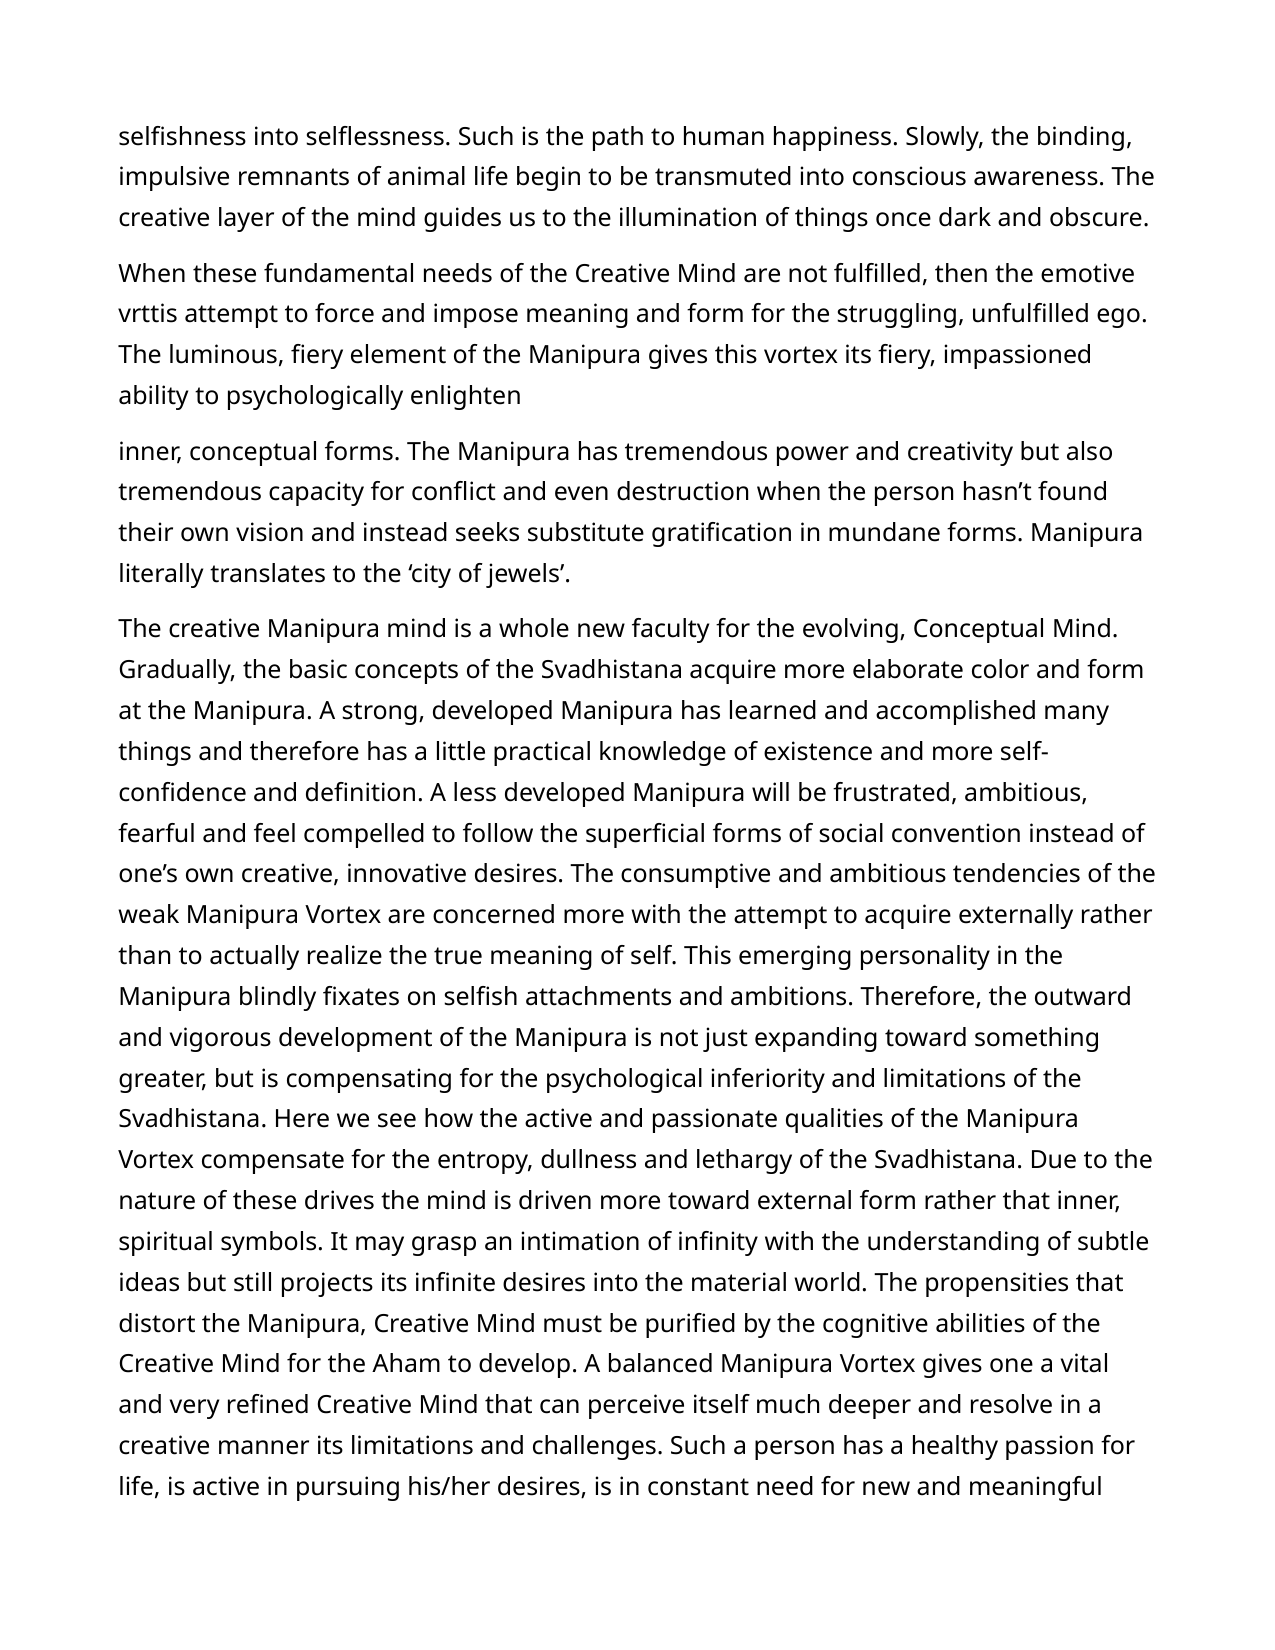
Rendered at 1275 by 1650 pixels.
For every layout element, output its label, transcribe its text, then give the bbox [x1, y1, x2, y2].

text The creative Manipura mind is a whole new faculty for the evolving, Conceptual Mind. Gradually, the basic concepts of the Svadhistana acquire more elaborate color and form at the Manipura. A strong, developed Manipura has learned and accomplished many things and therefore has a little practical knowledge of existence and more self-confidence and definition. A less developed Manipura will be frustrated, ambitious, fearful and feel compelled to follow the superficial forms of social convention instead of one’s own creative, innovative desires. The consumptive and ambitious tendencies of the weak Manipura Vortex are concerned more with the attempt to acquire externally rather than to actually realize the true meaning of self. This emerging personality in the Manipura blindly fixates on selfish attachments and ambitions. Therefore, the outward and vigorous development of the Manipura is not just expanding toward something greater, but is compensating for the psychological inferiority and limitations of the Svadhistana. Here we see how the active and passionate qualities of the Manipura Vortex compensate for the entropy, dullness and lethargy of the Svadhistana. Due to the nature of these drives the mind is driven more toward external form rather that inner, spiritual symbols. It may grasp an intimation of infinity with the understanding of subtle ideas but still projects its infinite desires into the material world. The propensities that distort the Manipura, Creative Mind must be purified by the cognitive abilities of the Creative Mind for the Aham to develop. A balanced Manipura Vortex gives one a vital and very refined Creative Mind that can perceive itself much deeper and resolve in a creative manner its limitations and challenges. Such a person has a healthy passion for life, is active in pursuing his/her desires, is in constant need for new and meaningful [118, 611, 1157, 1503]
text inner, conceptual forms. The Manipura has tremendous power and creativity but also tremendous capacity for conflict and even destruction when the person hasn’t found their own vision and instead seeks substitute gratification in mundane forms. Manipura literally translates to the ‘city of jewels’. [118, 433, 1157, 590]
text When these fundamental needs of the Creative Mind are not fulfilled, then the emotive vrttis attempt to force and impose meaning and form for the struggling, unfulfilled ego. The luminous, fiery element of the Manipura gives this vortex its fiery, impassioned ability to psychologically enlighten [118, 255, 1157, 412]
text selfishness into selflessness. Such is the path to human happiness. Slowly, the binding, impulsive remnants of animal life begin to be transmuted into conscious awareness. The creative layer of the mind guides us to the illumination of things once dark and obscure. [118, 118, 1157, 234]
